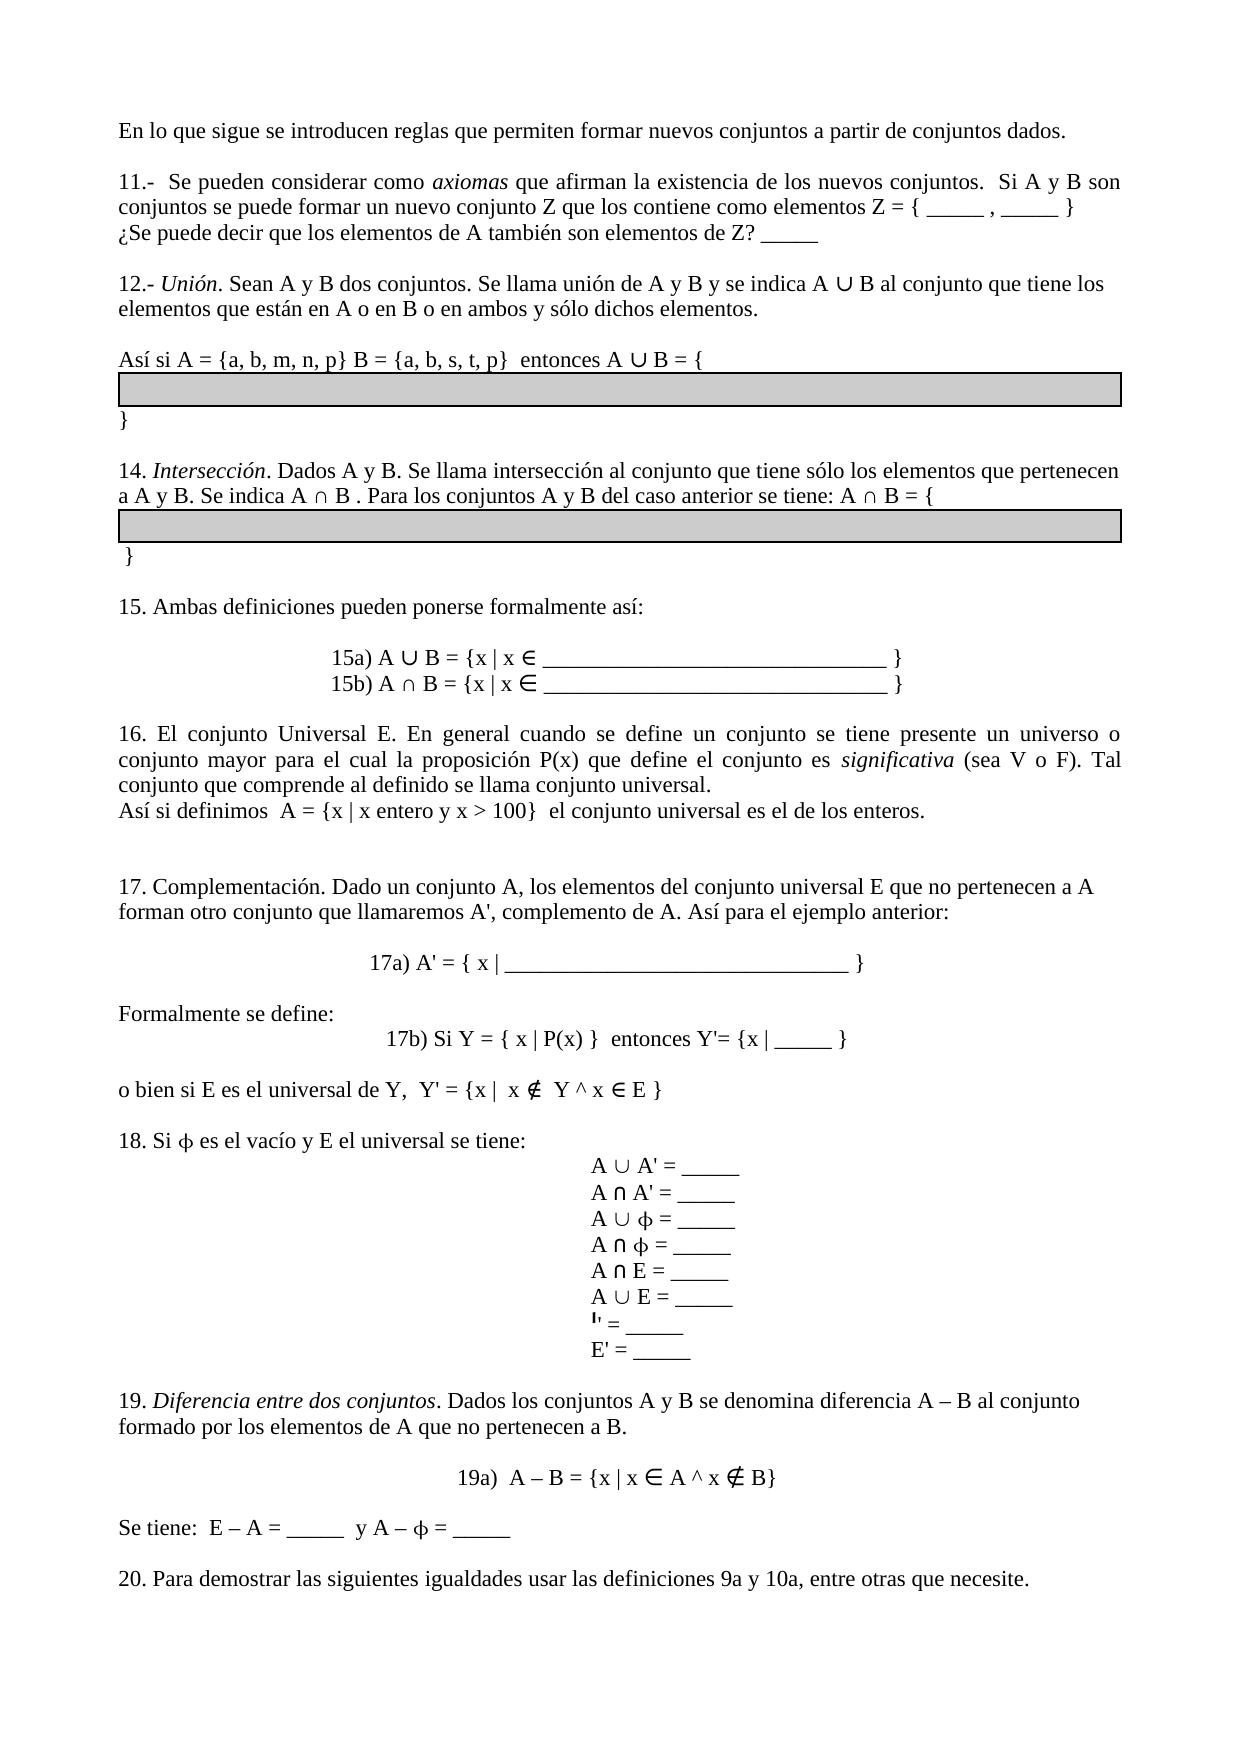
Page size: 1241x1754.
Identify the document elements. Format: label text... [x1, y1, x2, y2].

text 14. Intersección. Dados A y B. Se llama intersección al conjunto que tiene sólo los elementos que pertenecen a A y B. Se indica A ∩ B . Para los conjuntos A y B del caso anterior se tiene: A ∩ B = { [118, 432, 1122, 509]
text 19a) A – B = {x | x ∈ A ^ x ∉ B} [118, 1464, 1122, 1490]
text 15a) A ∪ B = {x | x ∈ ______________________________ } [118, 645, 1122, 671]
text 17a) A' = { x | ______________________________ } [118, 950, 1122, 976]
text 11.- Se pueden considerar como axiomas que afirman la existencia de los nuevos conjuntos. Si A y B son conjuntos se puede formar un nuevo conjunto Z que los contiene como elementos Z = { _____ , _____ } [118, 169, 1122, 220]
text A  A' = _____ [591, 1153, 1122, 1179]
text A   = _____ [591, 1206, 1122, 1231]
text 17. Complementación. Dado un conjunto A, los elementos del conjunto universal E que no pertenecen a A forman otro conjunto que llamaremos A', complemento de A. Así para el ejemplo anterior: [118, 848, 1122, 925]
text Así si definimos A = {x | x entero y x > 100} el conjunto universal es el de los enteros. [118, 798, 1122, 823]
text A  E = _____ [591, 1284, 1122, 1310]
text Formalmente se define: [118, 976, 1122, 1026]
text } [118, 407, 1122, 432]
text A ∩  = _____ [591, 1231, 1122, 1258]
text ' = _____ [591, 1310, 1122, 1337]
text E' = _____ [591, 1337, 1122, 1363]
text Se tiene: E – A = _____ y A –  = _____ [118, 1515, 1122, 1541]
text o bien si E es el universal de Y, Y' = {x | x ∉ Y ^ x ∈ E } [118, 1052, 1122, 1103]
text 18. Si  es el vacío y E el universal se tiene: [118, 1103, 1122, 1153]
text 19. Diferencia entre dos conjuntos. Dados los conjuntos A y B se denomina diferencia A – B al conjunto formado por los elementos de A que no pertenecen a B. [118, 1363, 1122, 1439]
text A ∩ E = _____ [591, 1258, 1122, 1284]
text 15b) A ∩ B = {x | x ∈ ______________________________ } [118, 671, 1122, 696]
text Así si A = {a, b, m, n, p} B = {a, b, s, t, p} entonces A ∪ B = { [118, 347, 1122, 372]
text 16. El conjunto Universal E. En general cuando se define un conjunto se tiene presente un universo o conjunto mayor para el cual la proposición P(x) que define el conjunto es significativa (sea V o F). Tal conjunto que comprende al definido se llama conjunto universal. [118, 696, 1122, 798]
text A ∩ A' = _____ [591, 1179, 1122, 1206]
text 12.- Unión. Sean A y B dos conjuntos. Se llama unión de A y B y se indica A ∪ B al conjunto que tiene los elementos que están en A o en B o en ambos y sólo dichos elementos. [118, 245, 1122, 321]
text } [118, 543, 1122, 569]
text 20. Para demostrar las siguientes igualdades usar las definiciones 9a y 10a, entre otras que necesite. [118, 1541, 1122, 1592]
text ¿Se puede decir que los elementos de A también son elementos de Z? _____ [118, 220, 1122, 245]
text En lo que sigue se introducen reglas que permiten formar nuevos conjuntos a partir de conjuntos dados. [118, 118, 1122, 143]
text 17b) Si Y = { x | P(x) } entonces Y'= {x | _____ } [118, 1026, 1122, 1052]
text 15. Ambas definiciones pueden ponerse formalmente así: [118, 569, 1122, 620]
